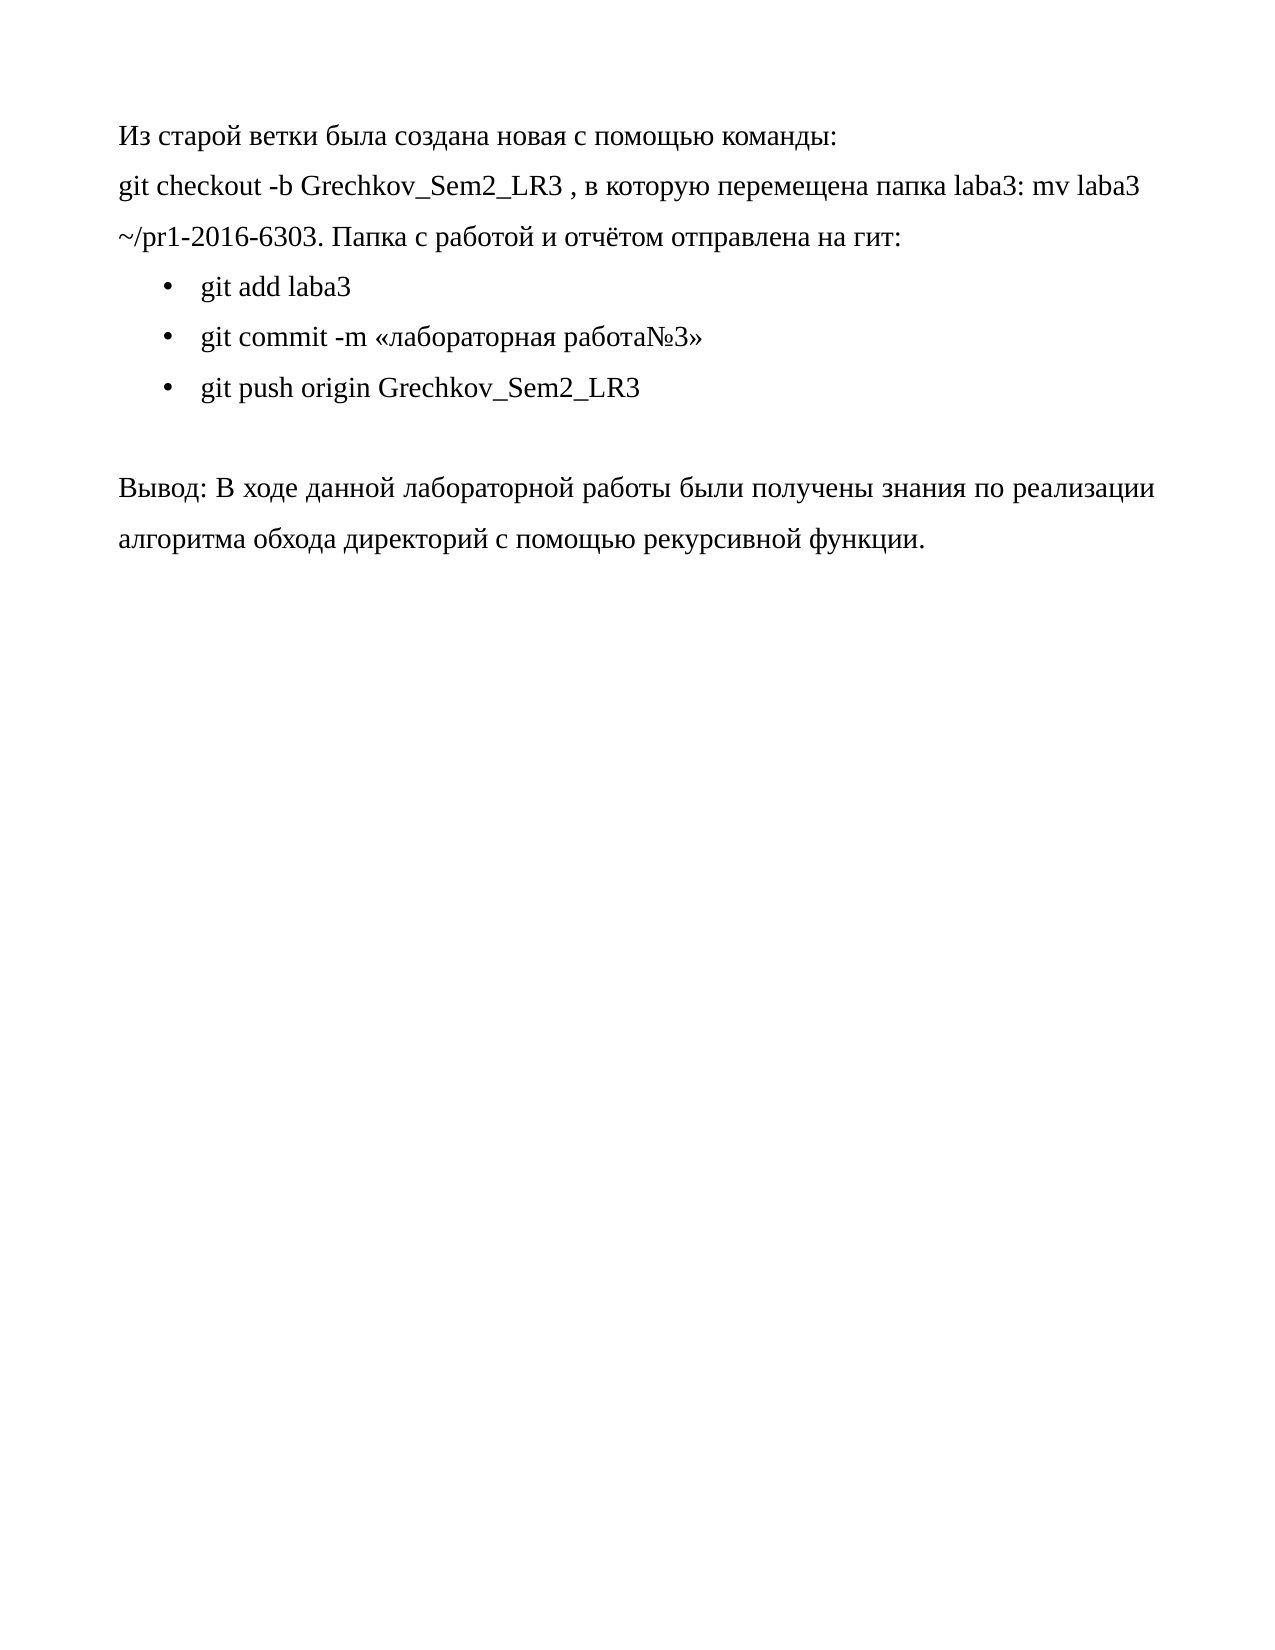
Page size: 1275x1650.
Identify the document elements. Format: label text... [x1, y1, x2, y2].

text Вывод: В ходе данной лабораторной работы были получены знания по реализации алгоритма обхода директорий с помощью рекурсивной функции. [118, 471, 1157, 554]
list git commit -m «лабораторная работа№3» [163, 319, 1157, 353]
list git push origin Grechkov_Sem2_LR3 [163, 370, 1157, 403]
list git add laba3 [163, 269, 1157, 303]
text Из старой ветки была создана новая с помощью команды: git checkout -b Grechkov_Sem2_LR3 , в которую перемещена папка laba3: mv laba3 ~/pr1-2016-6303. Папка с работой и отчётом отправлена на гит: [118, 118, 1157, 252]
